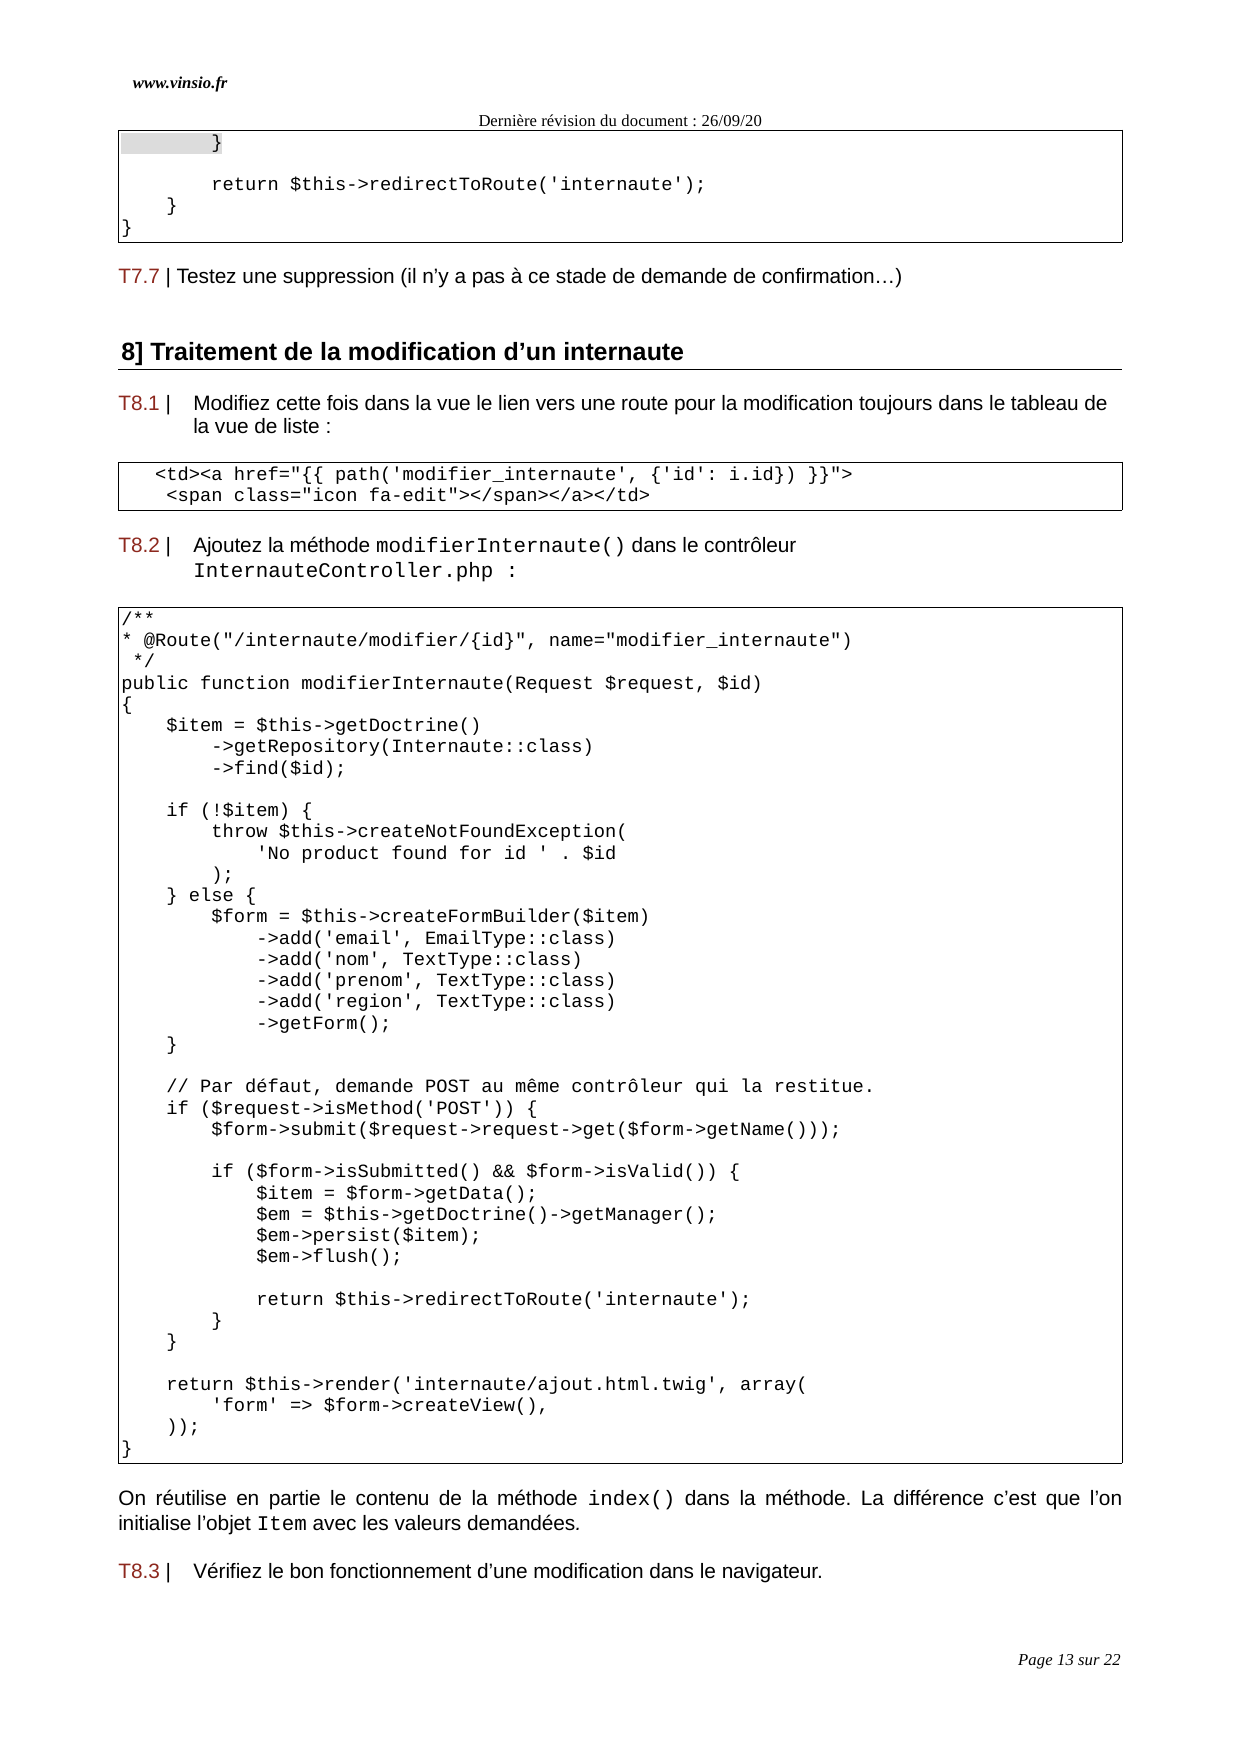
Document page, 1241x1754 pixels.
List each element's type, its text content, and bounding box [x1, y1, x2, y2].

text return $this->render('internaute/ajout.html.twig', array( [119, 1372, 1122, 1393]
text <span class="icon fa-edit"></span></a></td> [119, 483, 1122, 510]
text } [119, 131, 1122, 154]
text 'No product found for id ' . $id [119, 841, 1122, 862]
text T8.3 | Vérifiez le bon fonctionnement d’une modification dans le navigateur. [118, 1559, 1122, 1583]
text $form = $this->createFormBuilder($item) [119, 904, 1122, 926]
text } [119, 1329, 1122, 1354]
text $form->submit($request->request->get($form->getName())); [119, 1117, 1122, 1141]
text * @Route("/internaute/modifier/{id}", name="modifier_internaute") [119, 628, 1122, 649]
text <td><a href="{{ path('modifier_internaute', {'id': i.id}) }}"> [119, 463, 1122, 483]
text T8.2 | Ajoutez la méthode modifierInternaute() dans le contrôleur InternauteController.php : [118, 533, 1122, 583]
text // Par défaut, demande POST au même contrôleur qui la restitue. [119, 1074, 1122, 1096]
text ->add('prenom', TextType::class) [119, 968, 1122, 989]
text } [119, 193, 1122, 214]
text )); [119, 1414, 1122, 1436]
text ->find($id); [119, 756, 1122, 780]
text 'form' => $form->createView(), [119, 1393, 1122, 1414]
text On réutilise en partie le contenu de la méthode index() dans la méthode. La différence c’est que l’on initialise l’objet Item avec les valeurs demandées. [118, 1486, 1122, 1536]
text T8.1 | Modifiez cette fois dans la vue le lien vers une route pour la modification toujours dans le tableau de la vue de liste : [118, 392, 1122, 438]
text ->add('region', TextType::class) [119, 989, 1122, 1011]
text if ($form->isSubmitted() && $form->isValid()) { [119, 1159, 1122, 1181]
text } [119, 1308, 1122, 1329]
text } [119, 1436, 1122, 1463]
text if (!$item) { [119, 798, 1122, 819]
text $em = $this->getDoctrine()->getManager(); [119, 1202, 1122, 1223]
text /** [119, 608, 1122, 628]
text throw $this->createNotFoundException( [119, 819, 1122, 841]
text $item = $form->getData(); [119, 1181, 1122, 1202]
text ->getForm(); [119, 1011, 1122, 1032]
text return $this->redirectToRoute('internaute'); [119, 172, 1122, 193]
text $em->persist($item); [119, 1223, 1122, 1244]
text T7.7 | Testez une suppression (il n’y a pas à ce stade de demande de confirmation…) [118, 265, 1122, 288]
text $em->flush(); [119, 1244, 1122, 1269]
text ); [119, 862, 1122, 883]
text if ($request->isMethod('POST')) { [119, 1096, 1122, 1117]
text 8] Traitement de la modification d’un internaute [118, 335, 1122, 369]
text return $this->redirectToRoute('internaute'); [119, 1287, 1122, 1308]
text { [119, 692, 1122, 713]
text ->add('nom', TextType::class) [119, 947, 1122, 968]
text } else { [119, 883, 1122, 904]
text $item = $this->getDoctrine() [119, 713, 1122, 734]
text } [119, 214, 1122, 242]
text */ [119, 649, 1122, 671]
text ->add('email', EmailType::class) [119, 926, 1122, 947]
text ->getRepository(Internaute::class) [119, 734, 1122, 756]
text public function modifierInternaute(Request $request, $id) [119, 671, 1122, 692]
text } [119, 1032, 1122, 1056]
